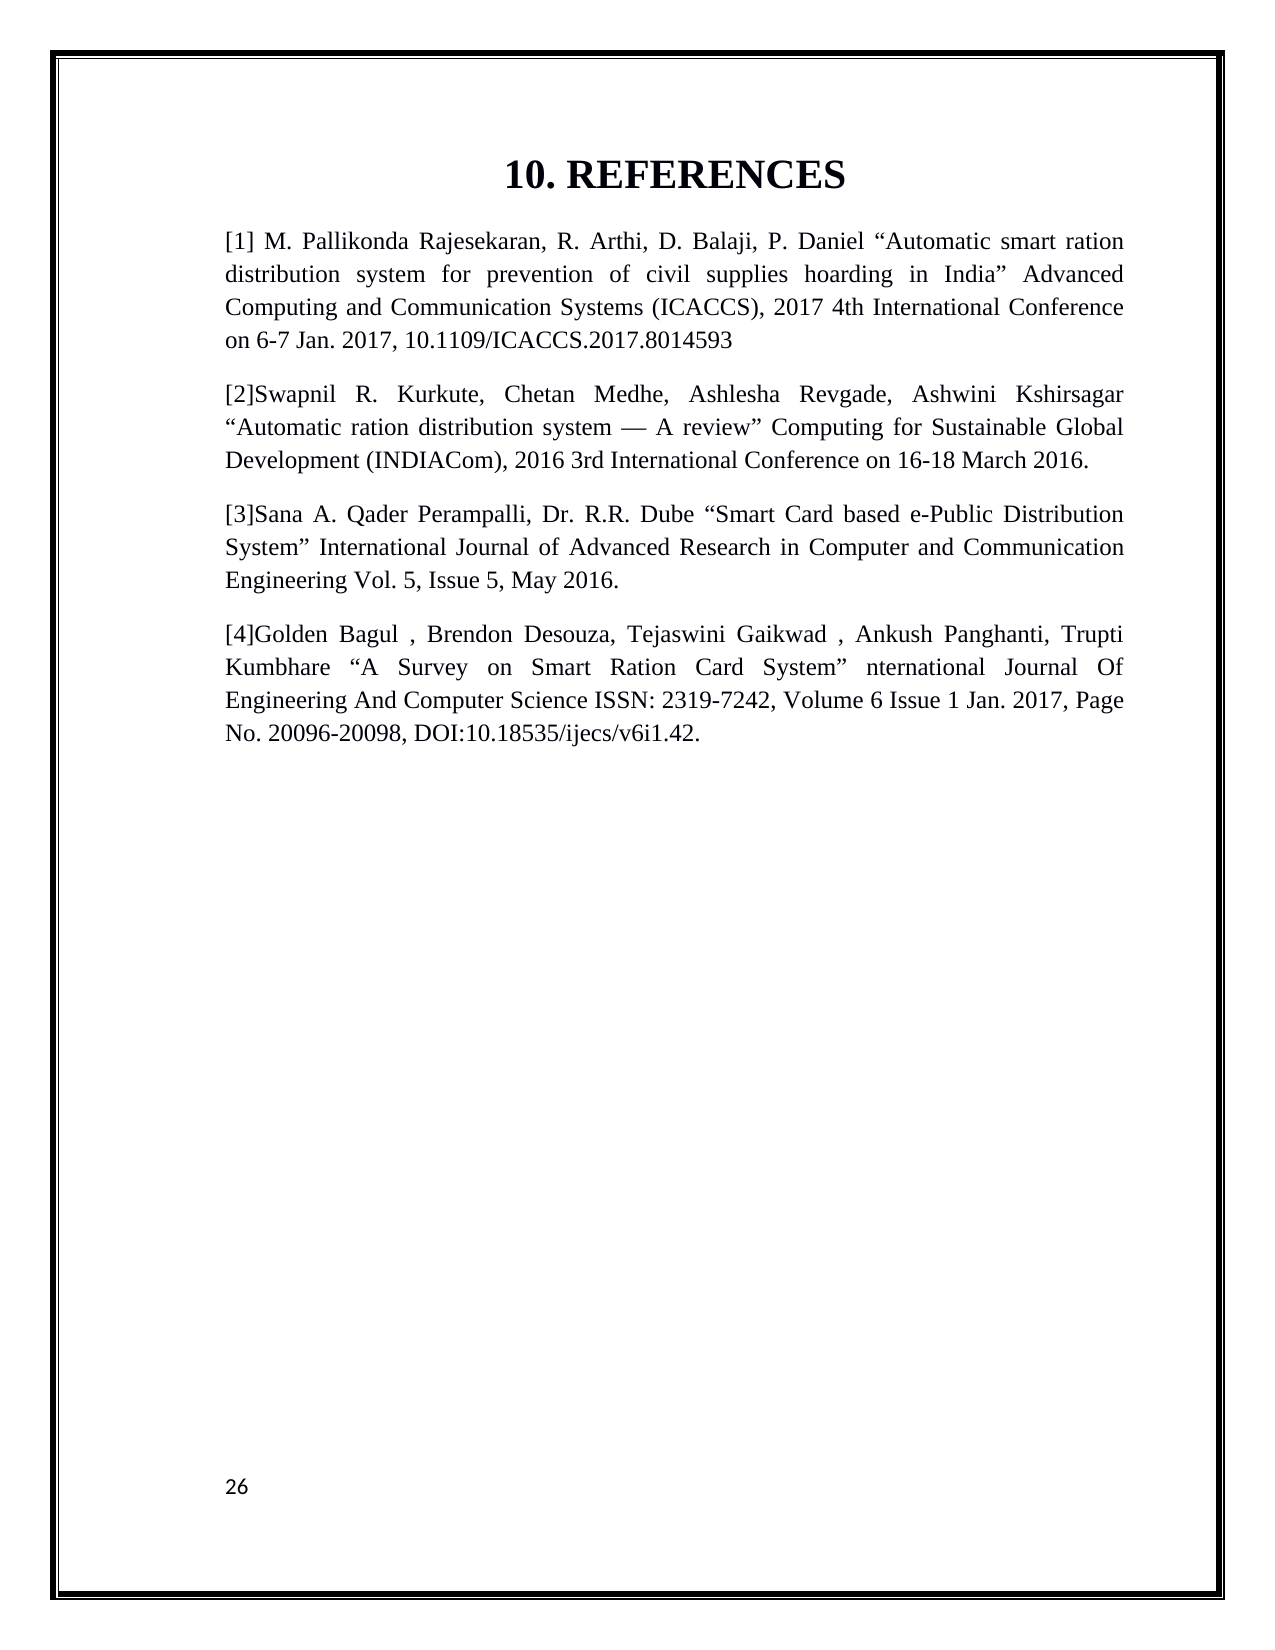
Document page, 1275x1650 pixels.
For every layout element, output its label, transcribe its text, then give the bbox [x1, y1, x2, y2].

text [2]Swapnil R. Kurkute, Chetan Medhe, Ashlesha Revgade, Ashwini Kshirsagar “Automatic ration distribution system — A review” Computing for Sustainable Global Development (INDIACom), 2016 3rd International Conference on 16-18 March 2016. [225, 379, 1125, 474]
text [1] M. Pallikonda Rajesekaran, R. Arthi, D. Balaji, P. Daniel “Automatic smart ration distribution system for prevention of civil supplies hoarding in India” Advanced Computing and Communication Systems (ICACCS), 2017 4th International Conference on 6-7 Jan. 2017, 10.1109/ICACCS.2017.8014593 [225, 226, 1125, 354]
text [3]Sana A. Qader Perampalli, Dr. R.R. Dube “Smart Card based e-Public Distribution System” International Journal of Advanced Research in Computer and Communication Engineering Vol. 5, Issue 5, May 2016. [225, 499, 1125, 593]
text 10. REFERENCES [225, 150, 1125, 198]
text [4]Golden Bagul , Brendon Desouza, Tejaswini Gaikwad , Ankush Panghanti, Trupti Kumbhare “A Survey on Smart Ration Card System” nternational Journal Of Engineering And Computer Science ISSN: 2319-7242, Volume 6 Issue 1 Jan. 2017, Page No. 20096-20098, DOI:10.18535/ijecs/v6i1.42. [225, 619, 1125, 746]
